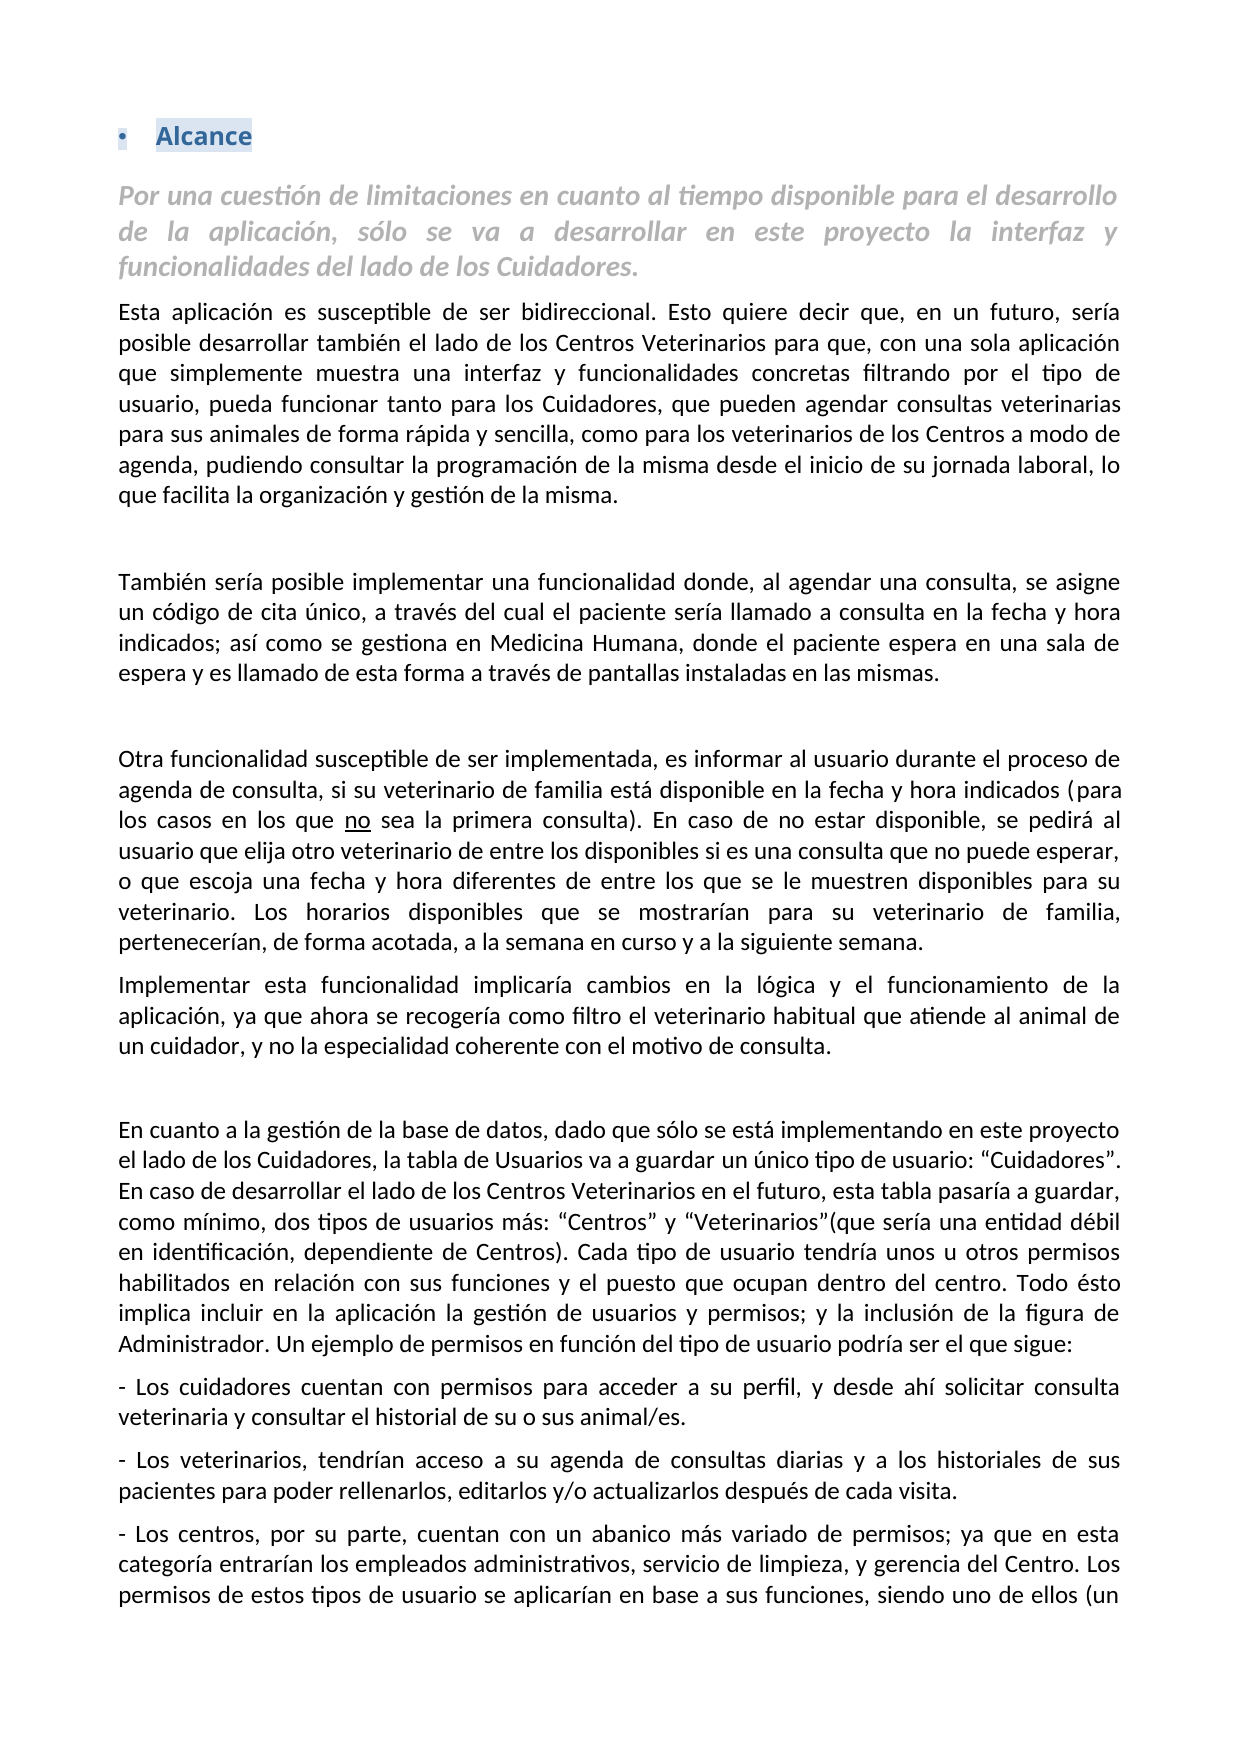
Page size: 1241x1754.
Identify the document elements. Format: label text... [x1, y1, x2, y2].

text En cuanto a la gestión de la base de datos, dado que sólo se está implementando en este proyecto el lado de los Cuidadores, la tabla de Usuarios va a guardar un único tipo de usuario: “Cuidadores”. En caso de desarrollar el lado de los Centros Veterinarios en el futuro, esta tabla pasaría a guardar, como mínimo, dos tipos de usuarios más: “Centros” y “Veterinarios”(que sería una entidad débil en identificación, dependiente de Centros). Cada tipo de usuario tendría unos u otros permisos habilitados en relación con sus funciones y el puesto que ocupan dentro del centro. Todo ésto implica incluir en la aplicación la gestión de usuarios y permisos; y la inclusión de la figura de Administrador. Un ejemplo de permisos en función del tipo de usuario podría ser el que sigue: [118, 1114, 1122, 1358]
text - Los veterinarios, tendrían acceso a su agenda de consultas diarias y a los historiales de sus pacientes para poder rellenarlos, editarlos y/o actualizarlos después de cada visita. [118, 1444, 1122, 1505]
list Alcance [118, 118, 1122, 152]
text Otra funcionalidad susceptible de ser implementada, es informar al usuario durante el proceso de agenda de consulta, si su veterinario de familia está disponible en la fecha y hora indicados (para los casos en los que no sea la primera consulta). En caso de no estar disponible, se pedirá al usuario que elija otro veterinario de entre los disponibles si es una consulta que no puede esperar, o que escoja una fecha y hora diferentes de entre los que se le muestren disponibles para su veterinario. Los horarios disponibles que se mostrarían para su veterinario de familia, pertenecerían, de forma acotada, a la semana en curso y a la siguiente semana. [118, 743, 1122, 957]
text Implementar esta funcionalidad implicaría cambios en la lógica y el funcionamiento de la aplicación, ya que ahora se recogería como filtro el veterinario habitual que atiende al animal de un cuidador, y no la especialidad coherente con el motivo de consulta. [118, 969, 1122, 1061]
text - Los cuidadores cuentan con permisos para acceder a su perfil, y desde ahí solicitar consulta veterinaria y consultar el historial de su o sus animal/es. [118, 1371, 1122, 1432]
text Esta aplicación es susceptible de ser bidireccional. Esto quiere decir que, en un futuro, sería posible desarrollar también el lado de los Centros Veterinarios para que, con una sola aplicación que simplemente muestra una interfaz y funcionalidades concretas filtrando por el tipo de usuario, pueda funcionar tanto para los Cuidadores, que pueden agendar consultas veterinarias para sus animales de forma rápida y sencilla, como para los veterinarios de los Centros a modo de agenda, pudiendo consultar la programación de la misma desde el inicio de su jornada laboral, lo que facilita la organización y gestión de la misma. [118, 297, 1122, 510]
text Por una cuestión de limitaciones en cuanto al tiempo disponible para el desarrollo de la aplicación, sólo se va a desarrollar en este proyecto la interfaz y funcionalidades del lado de los Cuidadores. [118, 177, 1122, 284]
text También sería posible implementar una funcionalidad donde, al agendar una consulta, se asigne un código de cita único, a través del cual el paciente sería llamado a consulta en la fecha y hora indicados; así como se gestiona en Medicina Humana, donde el paciente espera en una sala de espera y es llamado de esta forma a través de pantallas instaladas en las mismas. [118, 566, 1122, 688]
text - Los centros, por su parte, cuentan con un abanico más variado de permisos; ya que en esta categoría entrarían los empleados administrativos, servicio de limpieza, y gerencia del Centro. Los permisos de estos tipos de usuario se aplicarían en base a sus funciones, siendo uno de ellos (un [118, 1518, 1122, 1609]
